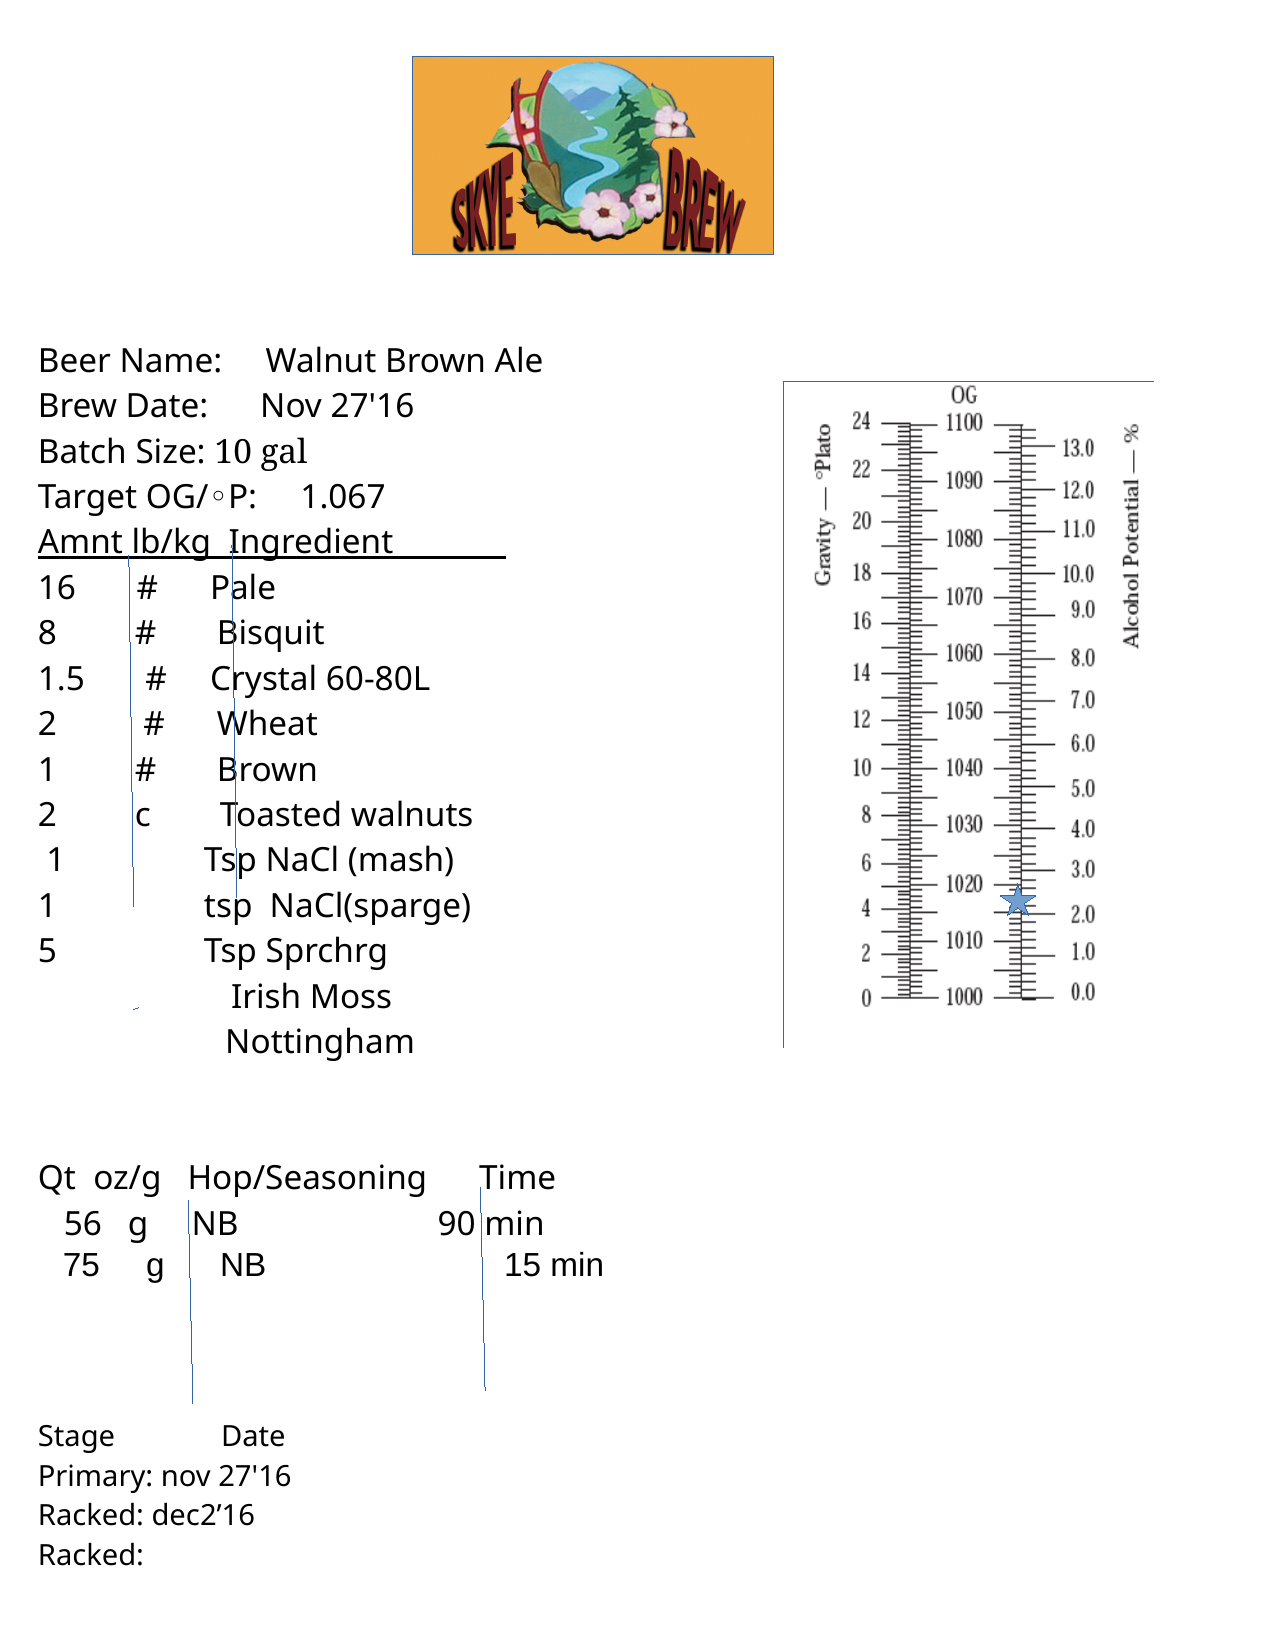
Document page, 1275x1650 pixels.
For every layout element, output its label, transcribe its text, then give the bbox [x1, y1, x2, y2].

text Irish Moss [38, 972, 783, 1018]
text Primary: nov 27'16 [38, 1455, 1237, 1494]
text 56 g NB 90 min [38, 1199, 1237, 1245]
text [1154, 654, 1237, 700]
text [1154, 882, 1237, 927]
text 1 Tsp NaCl (mash) [38, 836, 783, 882]
text Racked: dec2’16 [38, 1494, 1237, 1534]
text 8 # Bisquit [233, 609, 783, 654]
text [1154, 382, 1237, 427]
text [1154, 518, 1237, 564]
text 16 # Pale [1154, 564, 1237, 609]
text 2 c Toasted walnuts [38, 791, 235, 836]
text [1154, 972, 1237, 1018]
text Brew Date: Nov 27'16 [38, 382, 783, 427]
text 2 # Wheat [38, 700, 234, 745]
text 16 # Pale [38, 564, 232, 609]
text 75 g NB 15 min [38, 1245, 1237, 1283]
text 2 # Wheat [1154, 700, 1237, 745]
text Beer Name: Walnut Brown Ale [38, 337, 1237, 382]
text Racked: [38, 1534, 1237, 1574]
text Batch Size: 10 gal [38, 427, 783, 473]
text [1154, 473, 1237, 518]
text 2 c Toasted walnuts [1154, 791, 1237, 836]
text 5 Tsp Sprchrg [38, 927, 783, 972]
text Nottingham [38, 1018, 1237, 1063]
text 2 # Wheat [235, 700, 783, 745]
text Amnt lb/kg Ingredient [38, 518, 783, 564]
text 8 # Bisquit [1154, 609, 1237, 654]
text 16 # Pale [233, 564, 783, 609]
text Stage Date [38, 1370, 1237, 1455]
text [1154, 927, 1237, 972]
text 1 # Brown [38, 745, 131, 791]
text 1 # Brown [132, 745, 235, 791]
text [1154, 427, 1237, 473]
text [1154, 836, 1237, 882]
text 1 # Brown [235, 745, 783, 791]
text # Crystal 60-80L [131, 654, 783, 700]
text 1 # Brown [1154, 745, 1237, 791]
text 1 tsp NaCl(sparge) [38, 882, 783, 927]
text 2 c Toasted walnuts [236, 791, 783, 836]
text 1.5 [38, 654, 130, 700]
text Qt oz/g Hop/Seasoning Time [38, 1154, 1237, 1199]
text Target OG/◦P: 1.067 [38, 473, 783, 518]
text 8 # Bisquit [38, 609, 233, 654]
